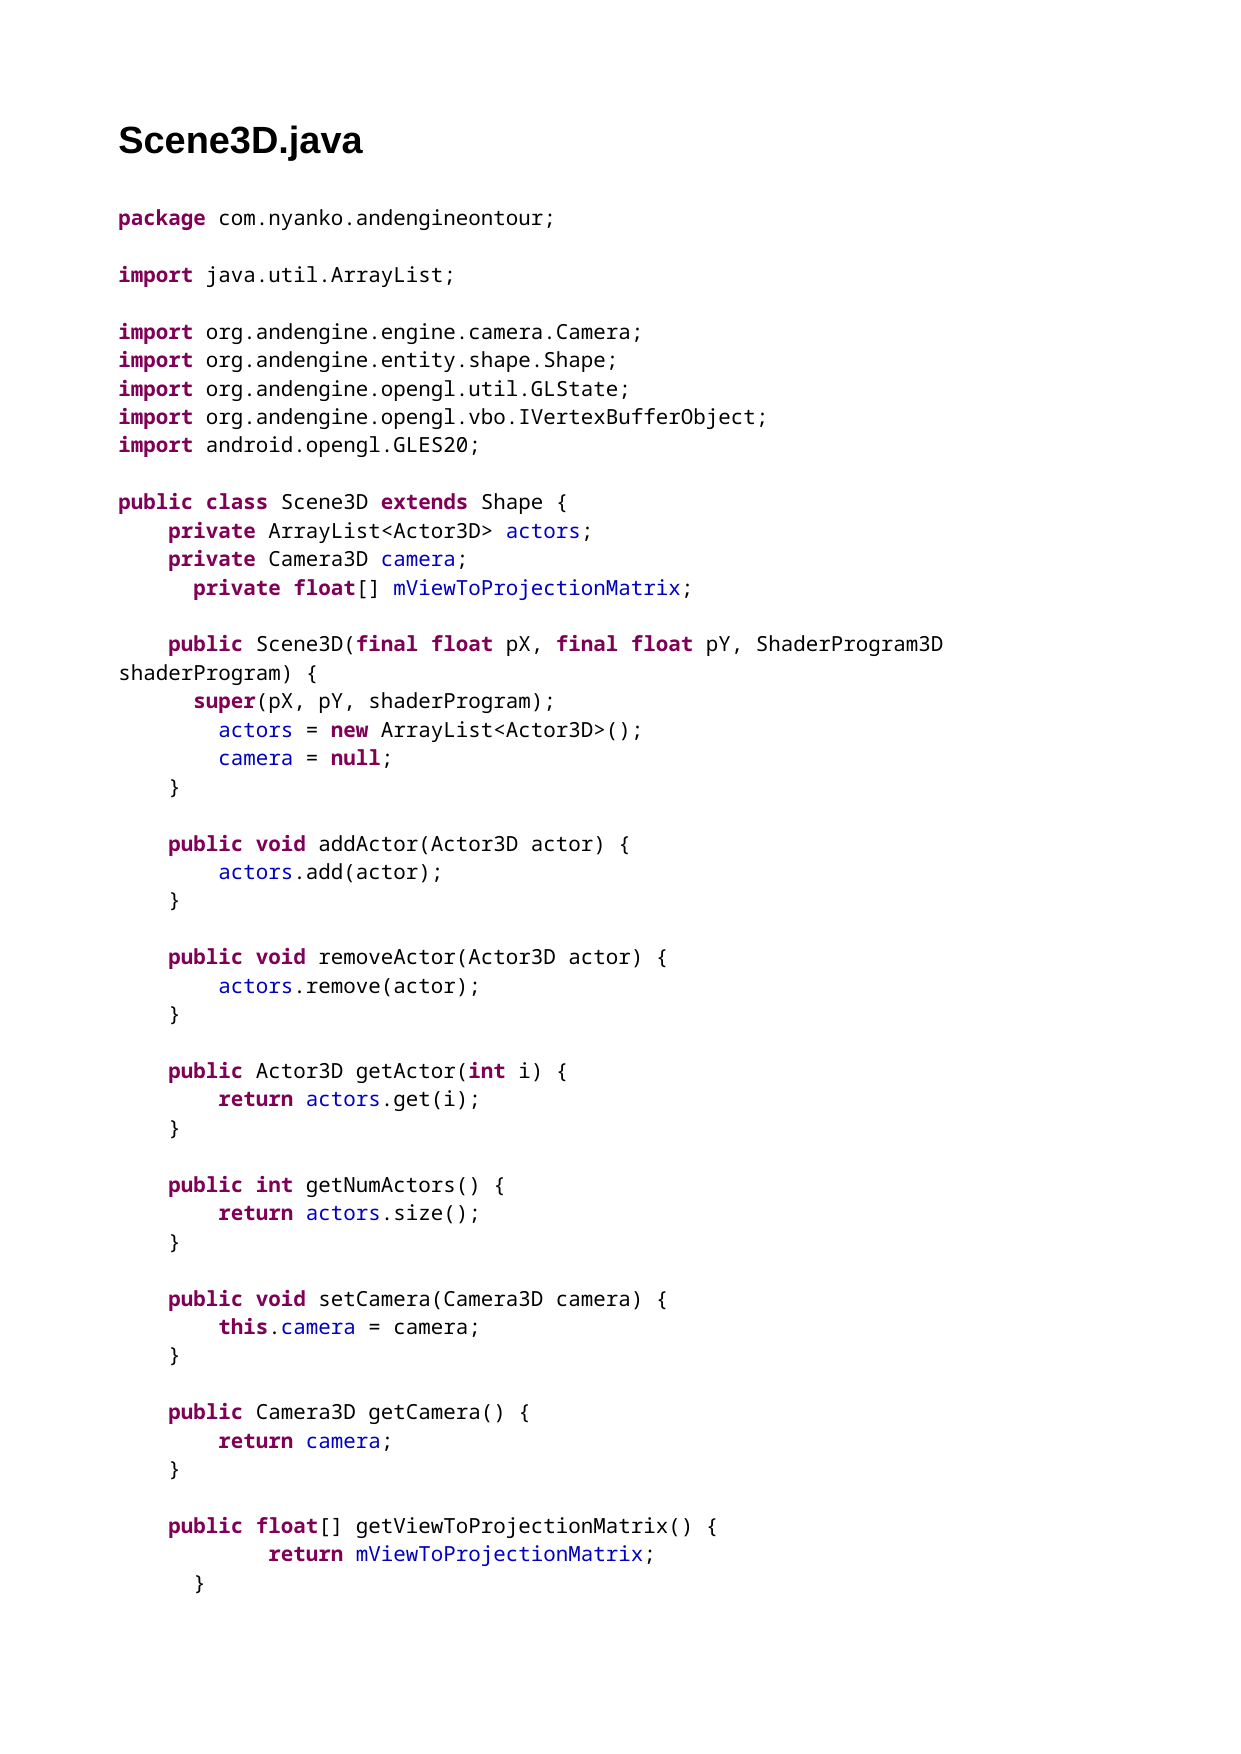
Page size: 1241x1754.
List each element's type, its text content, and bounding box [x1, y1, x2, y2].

text } [118, 1113, 1122, 1141]
text public class Scene3D extends Shape { [118, 487, 1122, 516]
text actors = new ArrayList<Actor3D>(); [118, 715, 1122, 743]
text private ArrayList<Actor3D> actors; [118, 516, 1122, 544]
text } [118, 1227, 1122, 1255]
text import org.andengine.entity.shape.Shape; [118, 345, 1122, 374]
text public Actor3D getActor(int i) { [118, 1056, 1122, 1084]
text } [118, 999, 1122, 1028]
text return actors.size(); [118, 1198, 1122, 1227]
text } [118, 772, 1122, 800]
text actors.remove(actor); [118, 971, 1122, 999]
text camera = null; [118, 743, 1122, 772]
text import java.util.ArrayList; [118, 260, 1122, 288]
text package com.nyanko.andengineontour; [118, 203, 1122, 231]
text public Camera3D getCamera() { [118, 1397, 1122, 1426]
text private float[] mViewToProjectionMatrix; [118, 573, 1122, 601]
text public int getNumActors() { [118, 1170, 1122, 1198]
text } [118, 886, 1122, 914]
text public Scene3D(final float pX, final float pY, ShaderProgram3D shaderProgram) { [118, 629, 1122, 686]
text private Camera3D camera; [118, 544, 1122, 573]
subtitle Scene3D.java [118, 118, 1122, 162]
text import org.andengine.opengl.util.GLState; [118, 374, 1122, 402]
text actors.add(actor); [118, 857, 1122, 886]
text super(pX, pY, shaderProgram); [118, 686, 1122, 715]
text public void setCamera(Camera3D camera) { [118, 1284, 1122, 1312]
text return actors.get(i); [118, 1084, 1122, 1113]
text import org.andengine.opengl.vbo.IVertexBufferObject; [118, 402, 1122, 431]
text return camera; [118, 1426, 1122, 1454]
text public void addActor(Actor3D actor) { [118, 829, 1122, 857]
text import android.opengl.GLES20; [118, 431, 1122, 459]
text } [118, 1454, 1122, 1483]
text import org.andengine.engine.camera.Camera; [118, 317, 1122, 345]
text } [118, 1568, 1122, 1596]
text public void removeActor(Actor3D actor) { [118, 942, 1122, 971]
text public float[] getViewToProjectionMatrix() { [118, 1511, 1122, 1539]
text return mViewToProjectionMatrix; [118, 1539, 1122, 1568]
text } [118, 1341, 1122, 1369]
text this.camera = camera; [118, 1312, 1122, 1341]
